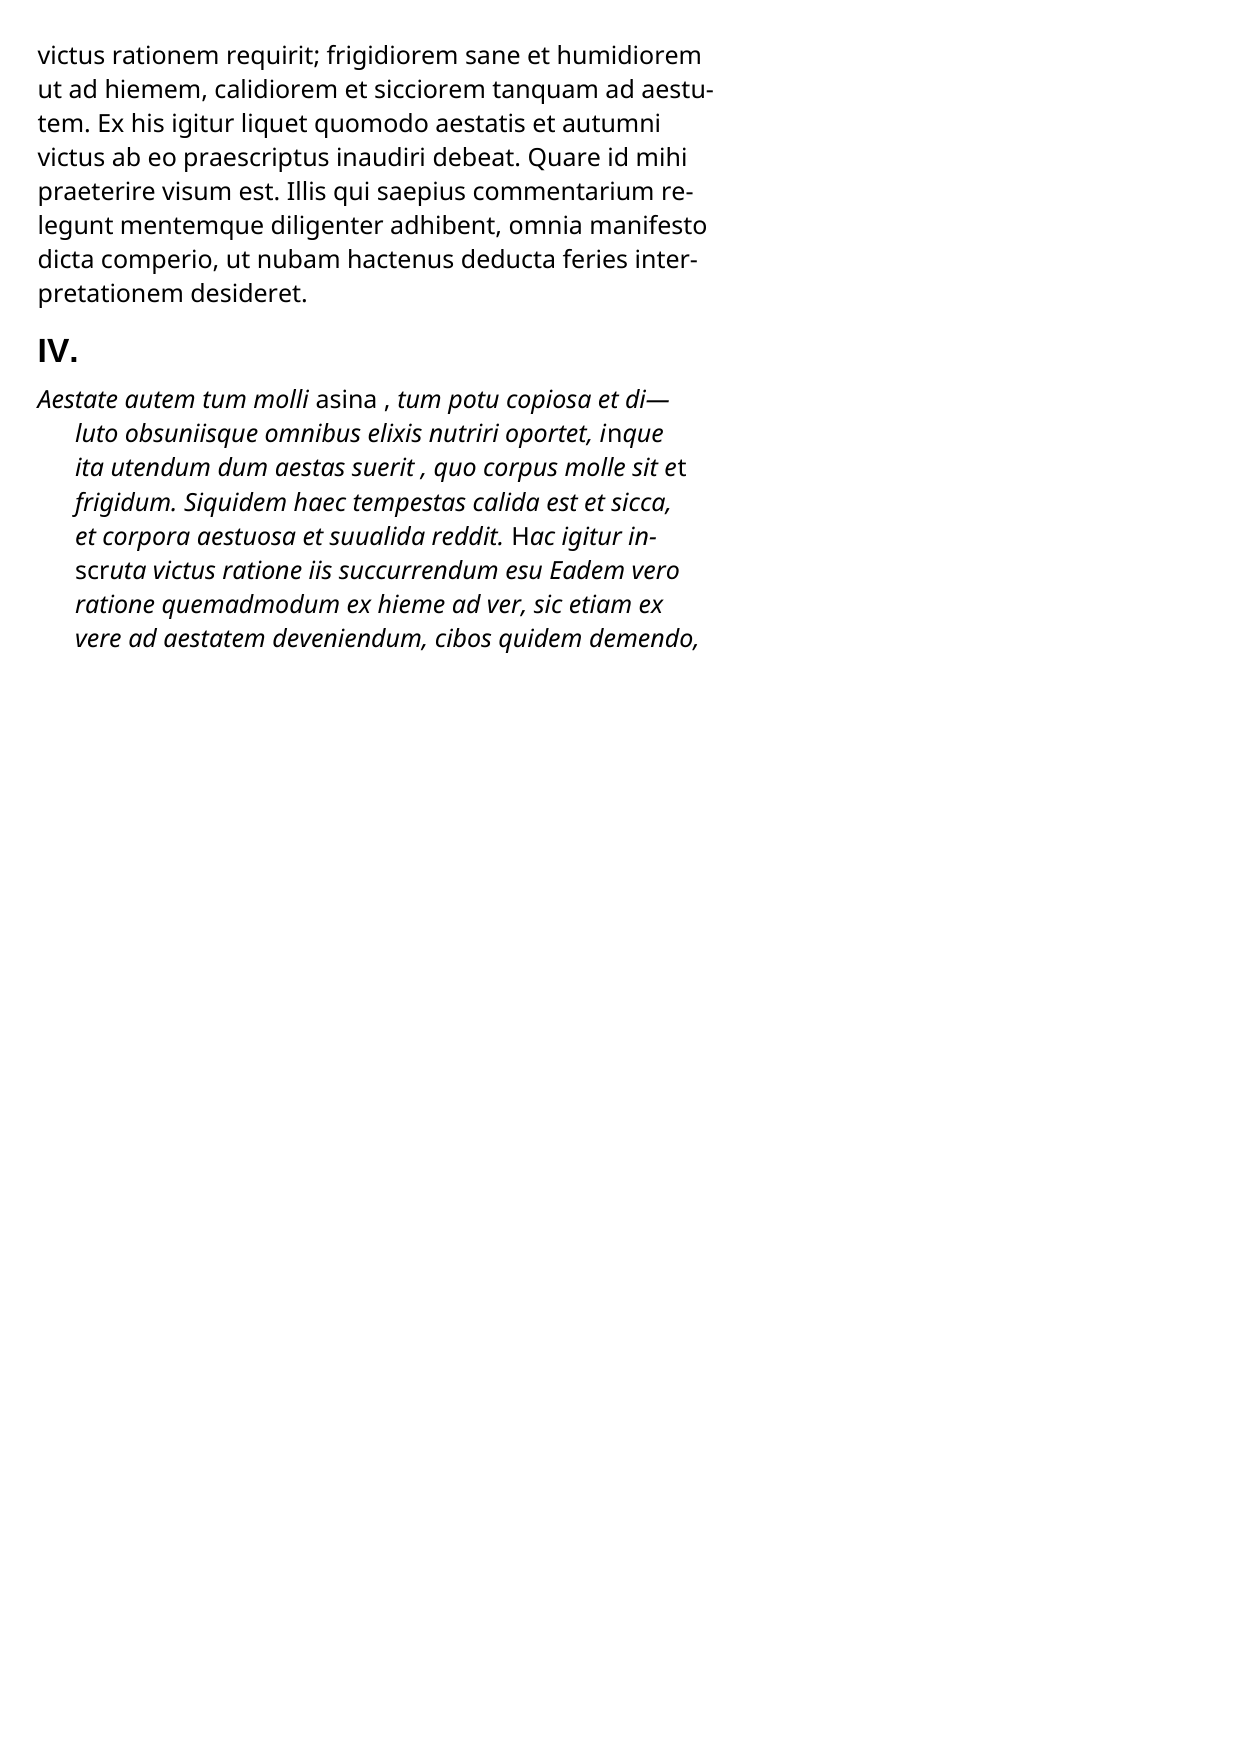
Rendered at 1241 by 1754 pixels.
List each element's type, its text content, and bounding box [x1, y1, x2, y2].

text Aestate autem tum molli asina , tum potu copiosa et di— luto obsuniisque omnibus elixis nutriri oportet, inque ita utendum dum aestas suerit , quo corpus molle sit et frigidum. Siquidem haec tempestas calida est et sicca, et corpora aestuosa et suualida reddit. Hac igitur in- scruta victus ratione iis succurrendum esu Eadem vero ratione quemadmodum ex hieme ad ver, sic etiam ex vere ad aestatem deveniendum, cibos quidem demendo, [37, 382, 1203, 654]
subtitle IV. [37, 331, 1203, 369]
text victus rationem requirit; frigidiorem sane et humidiorem ut ad hiemem, calidiorem et sicciorem tanquam ad aestu- tem. Ex his igitur liquet quomodo aestatis et autumni victus ab eo praescriptus inaudiri debeat. Quare id mihi praeterire visum est. Illis qui saepius commentarium re- legunt mentemque diligenter adhibent, omnia manifesto dicta comperio, ut nubam hactenus deducta feries inter- pretationem desideret. [37, 37, 1203, 310]
